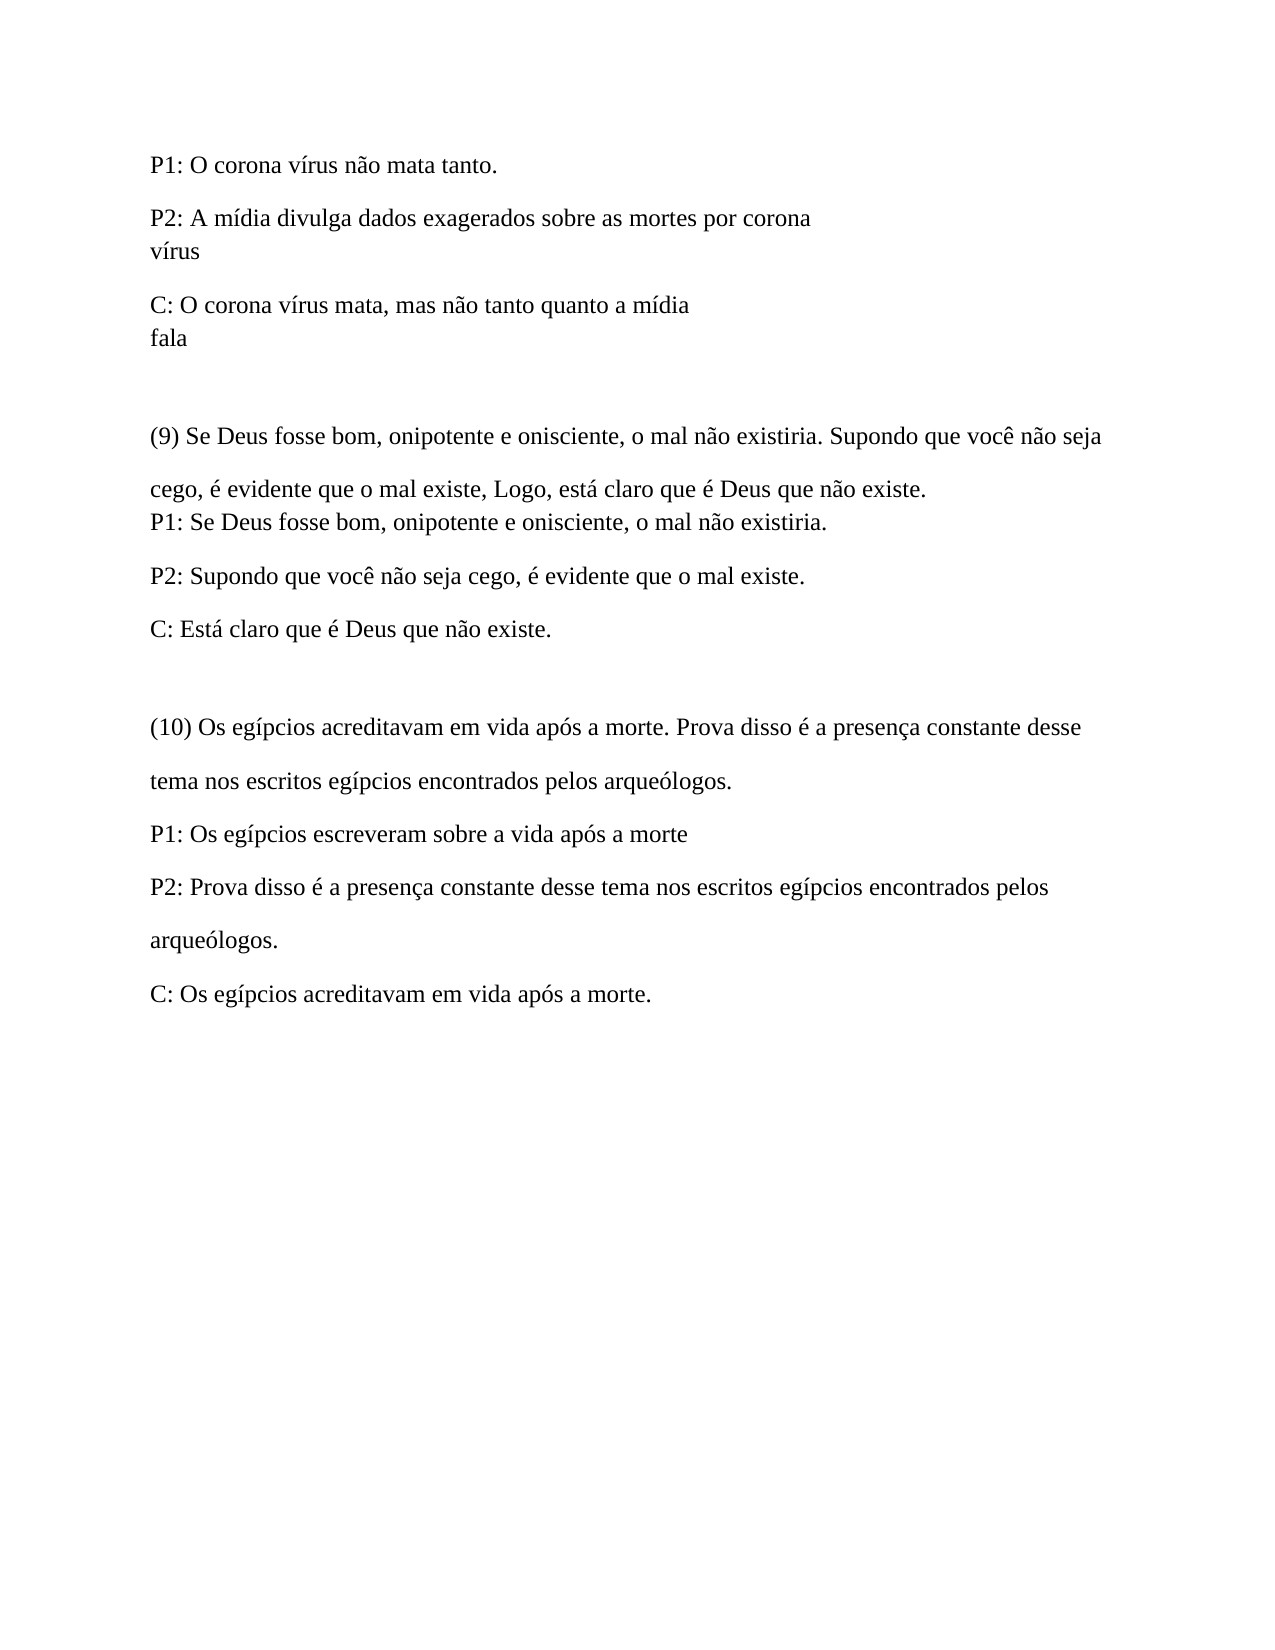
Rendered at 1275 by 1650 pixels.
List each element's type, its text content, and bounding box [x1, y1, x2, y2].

text C: Os egípcios acreditavam em vida após a morte. [150, 979, 658, 1008]
text P2: A mídia divulga dados exagerados sobre as mortes por corona vírus [150, 203, 867, 265]
text C: Está claro que é Deus que não existe. [150, 614, 552, 643]
text C: O corona vírus mata, mas não tanto quanto a mídia fala [150, 290, 733, 352]
text P2: Supondo que você não seja cego, é evidente que o mal existe. [150, 561, 806, 589]
text arqueólogos. [150, 926, 278, 954]
text P2: Prova disso é a presença constante desse tema nos escritos egípcios encontrados pelos [150, 872, 1124, 901]
text cego, é evidente que o mal existe, Logo, está claro que é Deus que não existe. [150, 474, 927, 503]
text tema nos escritos egípcios encontrados pelos arqueólogos. [150, 766, 733, 794]
text P1: O corona vírus não mata tanto. [150, 150, 498, 179]
text (9) Se Deus fosse bom, onipotente e onisciente, o mal não existiria. Supondo que você não seja [150, 421, 1123, 450]
text P1: Os egípcios escreveram sobre a vida após a morte [150, 819, 688, 848]
text P1: Se Deus fosse bom, onipotente e onisciente, o mal não existiria. [150, 507, 828, 536]
text (10) Os egípcios acreditavam em vida após a morte. Prova disso é a presença constante desse [150, 712, 1123, 741]
